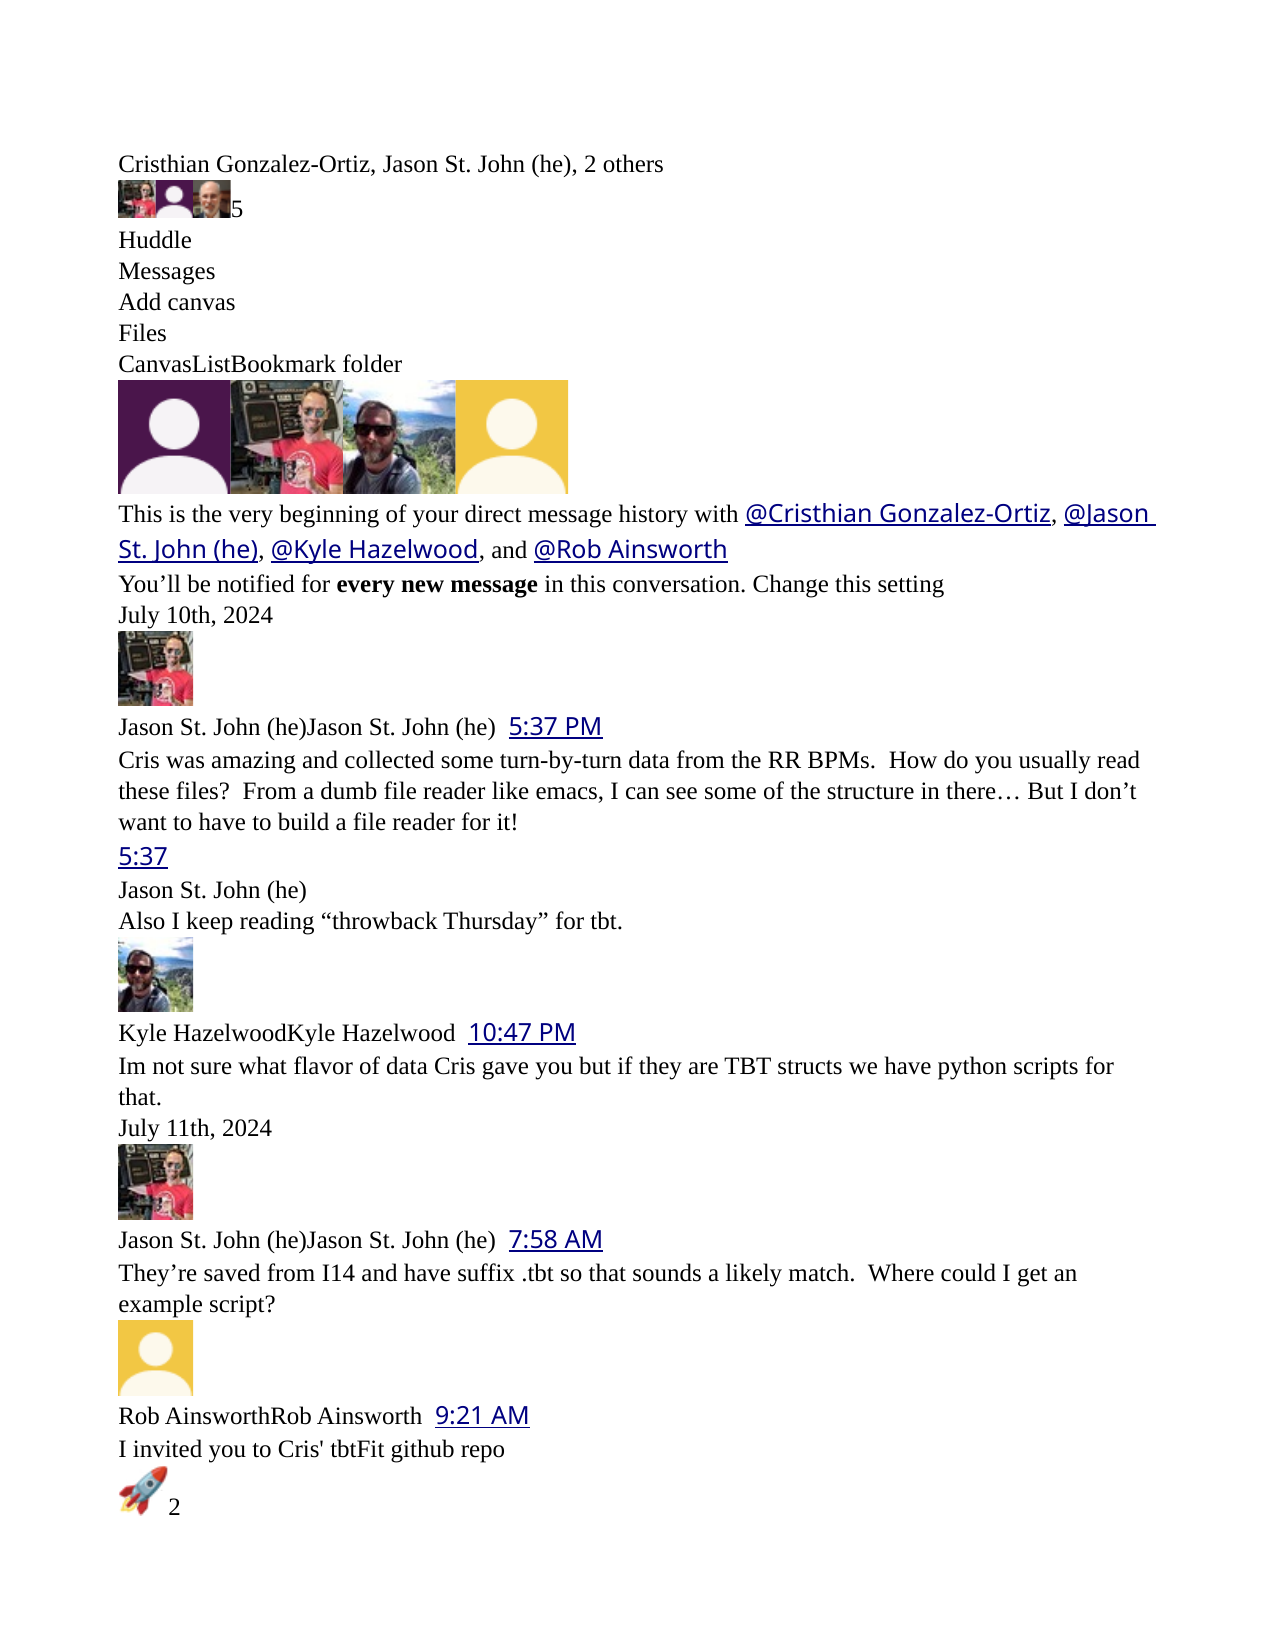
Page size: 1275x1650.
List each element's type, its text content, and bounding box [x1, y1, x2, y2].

text Files [118, 318, 1157, 347]
picture [118, 631, 194, 706]
text Also I keep reading “throwback Thursday” for tbt. [118, 906, 1157, 935]
picture [118, 380, 569, 494]
picture [118, 1320, 194, 1396]
text They’re saved from I14 and have suffix .tbt so that sounds a likely match. Where could I get an example script? [118, 1258, 1157, 1318]
text Add canvas [118, 287, 1157, 316]
text Rob AinsworthRob Ainsworth 9:21 AM [118, 1398, 1157, 1432]
text July 11th, 2024 [118, 1113, 1157, 1142]
text Im not sure what flavor of data Cris gave you but if they are TBT structs we have python scripts for that. [118, 1051, 1157, 1111]
picture [118, 180, 231, 218]
picture [118, 937, 194, 1012]
text Cris was amazing and collected some turn-by-turn data from the RR BPMs. How do you usually read these files? From a dumb file reader like emacs, I can see some of the structure in there… But I don’t want to have to build a file reader for it! [118, 745, 1157, 836]
text CanvasListBookmark folder [118, 349, 1157, 378]
text I invited you to Cris' tbtFit github repo [118, 1434, 1157, 1463]
text Jason St. John (he)Jason St. John (he) 7:58 AM [118, 1222, 1157, 1256]
text Kyle HazelwoodKyle Hazelwood 10:47 PM [118, 1014, 1157, 1048]
text 5:37 [118, 838, 1157, 872]
text July 10th, 2024 [118, 600, 1157, 629]
picture [118, 1144, 194, 1220]
text Huddle [118, 225, 1157, 254]
text Messages [118, 256, 1157, 285]
text 5 [118, 180, 1157, 223]
text This is the very beginning of your direct message history with @Cristhian Gonzalez-Ortiz, @Jason St. John (he), @Kyle Hazelwood, and @Rob Ainsworth [118, 495, 1157, 566]
text Cristhian Gonzalez-Ortiz, Jason St. John (he), 2 others [118, 118, 1157, 178]
text 2 [118, 1466, 1157, 1521]
text You’ll be notified for every new message in this conversation. Change this setting [118, 569, 1157, 598]
text Jason St. John (he) [118, 875, 1157, 904]
text Jason St. John (he)Jason St. John (he) 5:37 PM [118, 708, 1157, 742]
picture [118, 1465, 169, 1516]
